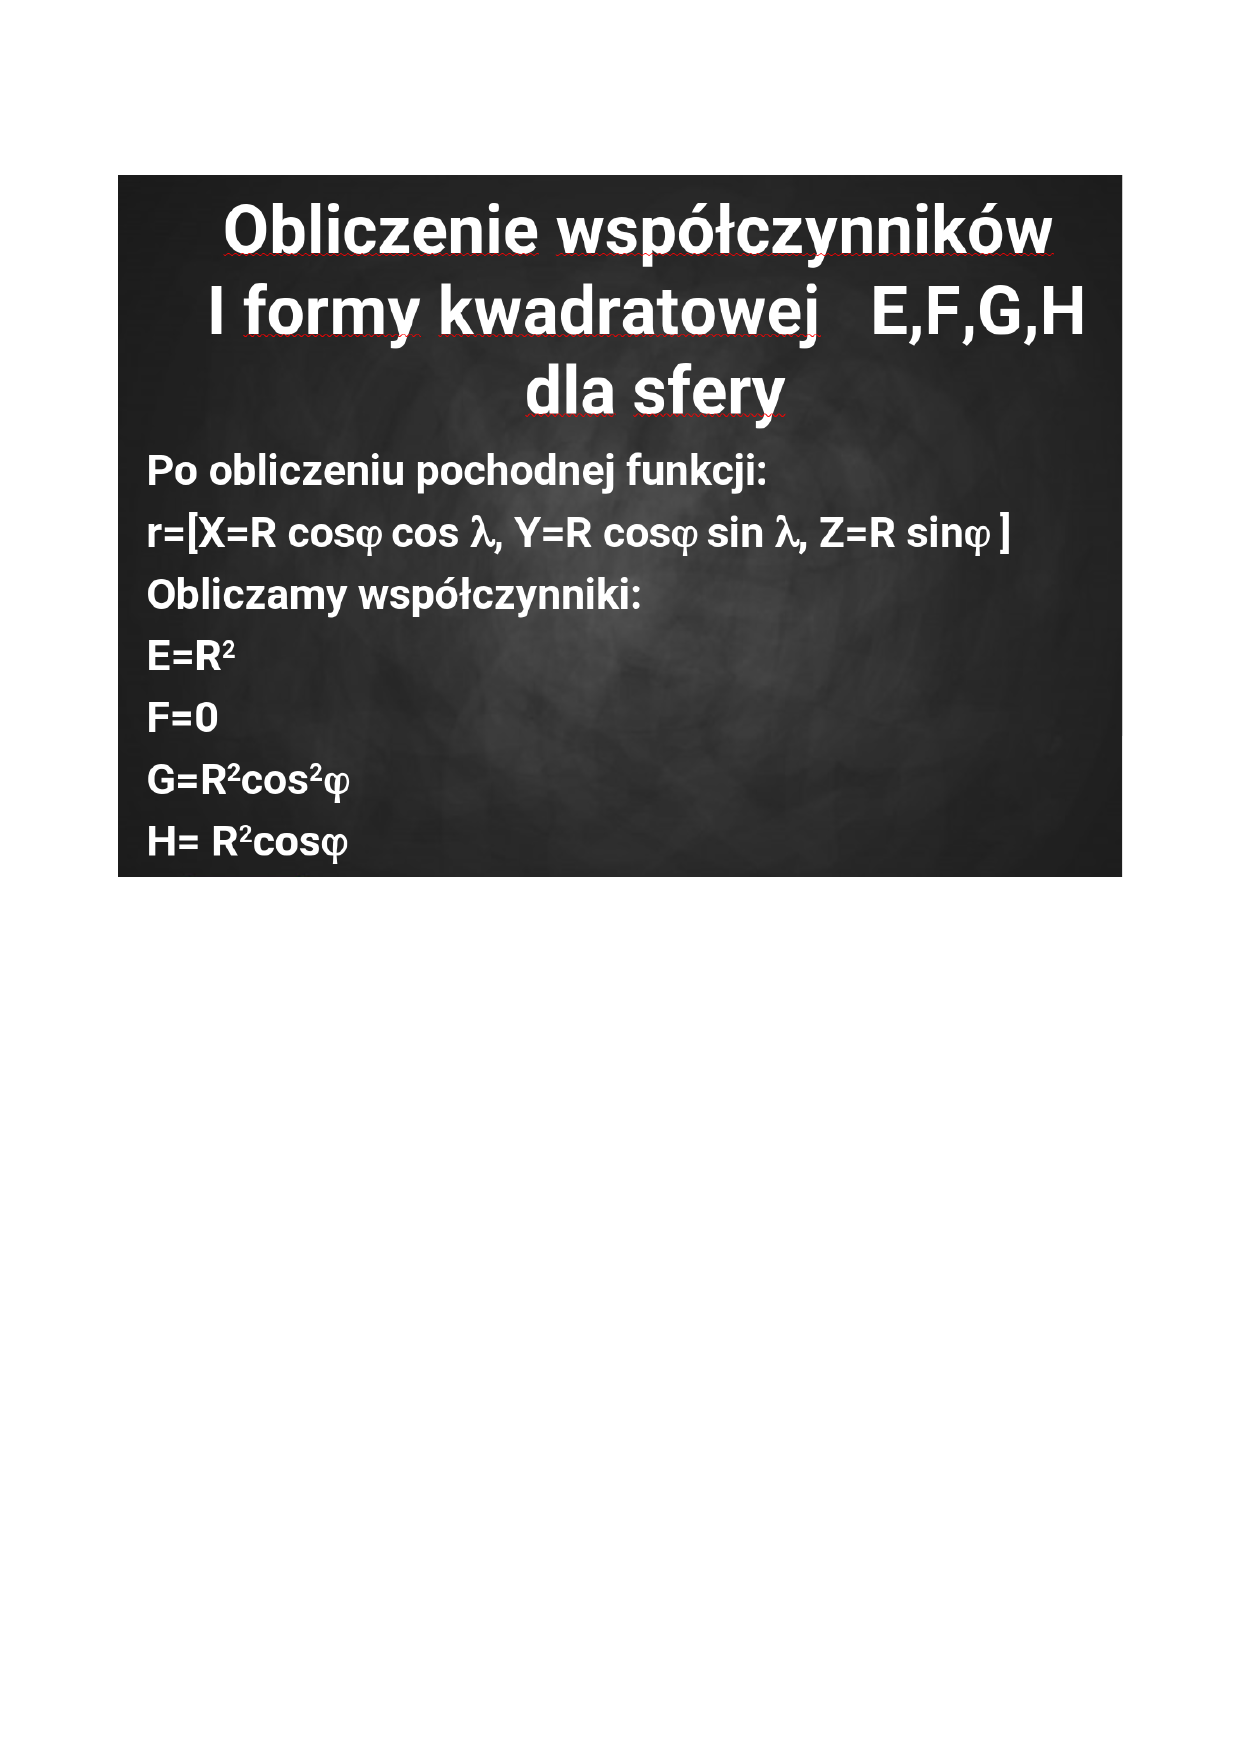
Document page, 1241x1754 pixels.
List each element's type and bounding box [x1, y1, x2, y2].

picture [118, 175, 1123, 877]
